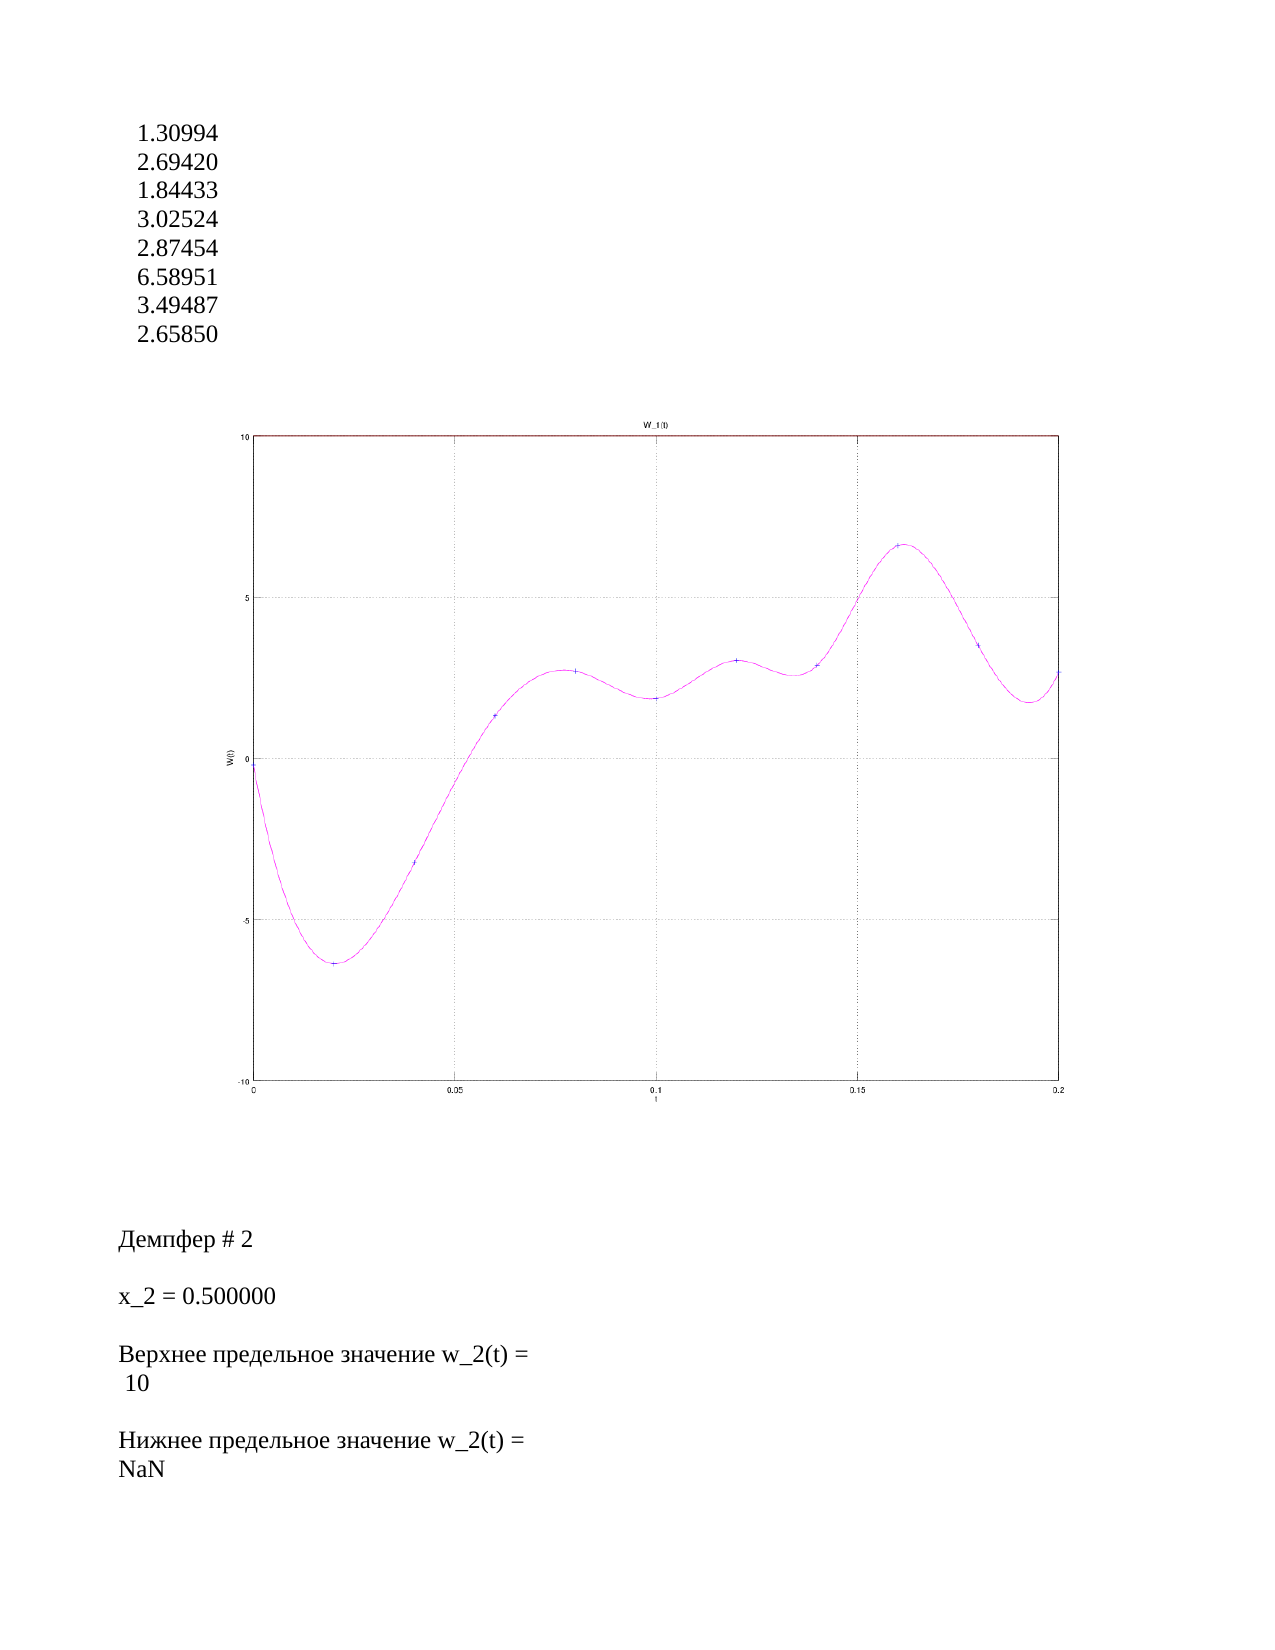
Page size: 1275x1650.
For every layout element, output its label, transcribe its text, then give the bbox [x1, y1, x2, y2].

text 1.30994 [118, 118, 1157, 147]
text 1.84433 [118, 176, 1157, 204]
text Верхнее предельное значение w_2(t) = [118, 1339, 1157, 1368]
text 2.65850 [118, 319, 1157, 348]
text 6.58951 [118, 262, 1157, 291]
text 2.87454 [118, 233, 1157, 262]
text Демпфер # 2 [118, 1224, 1157, 1253]
text NaN [118, 1454, 1157, 1483]
text 2.69420 [118, 147, 1157, 176]
text x_2 = 0.500000 [118, 1281, 1157, 1310]
picture [118, 376, 1157, 1167]
text 3.49487 [118, 291, 1157, 319]
text 3.02524 [118, 204, 1157, 233]
text Нижнее предельное значение w_2(t) = [118, 1425, 1157, 1454]
text 10 [118, 1368, 1157, 1396]
